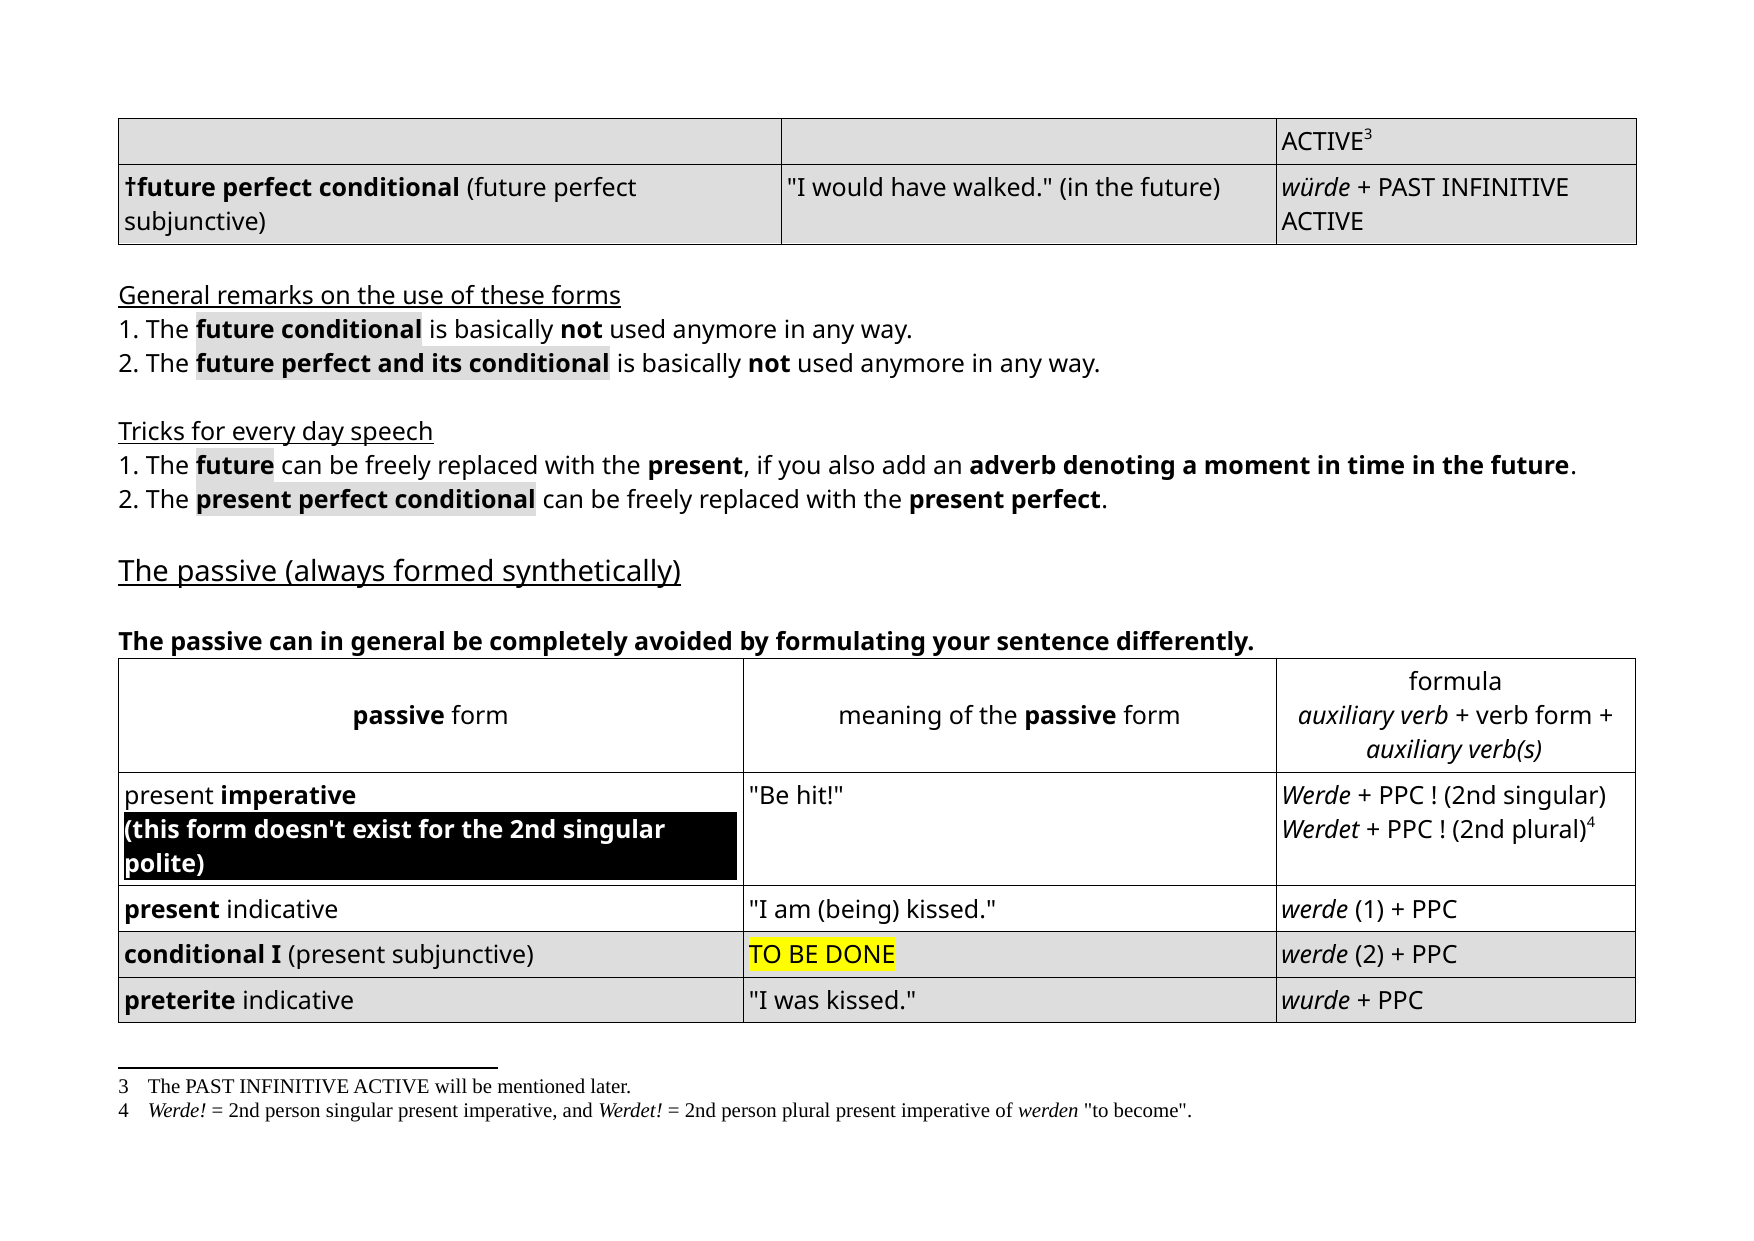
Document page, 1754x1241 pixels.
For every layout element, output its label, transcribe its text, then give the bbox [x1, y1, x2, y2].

text 1. The future can be freely replaced with the present, if you also add an adverb denoting a moment in time in the future. [118, 448, 1636, 482]
table_cell würde + PAST INFINITIVE ACTIVE [1277, 165, 1636, 243]
table_cell †future perfect conditional (future perfect subjunctive) [119, 165, 781, 243]
table_cell [119, 119, 781, 164]
table_cell [782, 119, 1276, 164]
table_cell wurde + PPC [1277, 978, 1635, 1022]
table_cell werde (1) + PPC [1277, 886, 1635, 931]
text The passive (always formed synthetically) [118, 550, 1636, 590]
table_cell present imperative (this form doesn't exist for the 2nd singular polite) [119, 773, 743, 885]
table_cell "Be hit!" [744, 773, 1276, 885]
table_cell TO BE DONE [744, 932, 1276, 977]
table_cell werde (1) + PAST INFINITIVE ACTIVE [1277, 119, 1636, 164]
text Tricks for every day speech [118, 414, 1636, 448]
text The passive can in general be completely avoided by formulating your sentence differently. [118, 624, 1636, 658]
table_header passive form [119, 659, 743, 772]
table_header meaning of the passive form [744, 659, 1276, 772]
table_cell werde (2) + PPC [1277, 932, 1635, 977]
table_cell conditional I (present subjunctive) [119, 932, 743, 977]
table_cell present indicative [119, 886, 743, 931]
table_cell "I was kissed." [744, 978, 1276, 1022]
text 2. The future perfect and its conditional is basically not used anymore in any way. [118, 346, 1636, 380]
text 1. The future conditional is basically not used anymore in any way. [118, 312, 1636, 346]
table_cell "I am (being) kissed." [744, 886, 1276, 931]
table_cell Werde + PPC ! (2nd singular) Werdet + PPC ! (2nd plural) [1277, 773, 1635, 885]
table_header formula auxiliary verb + verb form + auxiliary verb(s) [1277, 659, 1635, 772]
text 2. The present perfect conditional can be freely replaced with the present perfect. [118, 482, 1636, 516]
table_cell preterite indicative [119, 978, 743, 1022]
text General remarks on the use of these forms [118, 278, 1636, 312]
table_cell "I would have walked." (in the future) [782, 165, 1276, 243]
